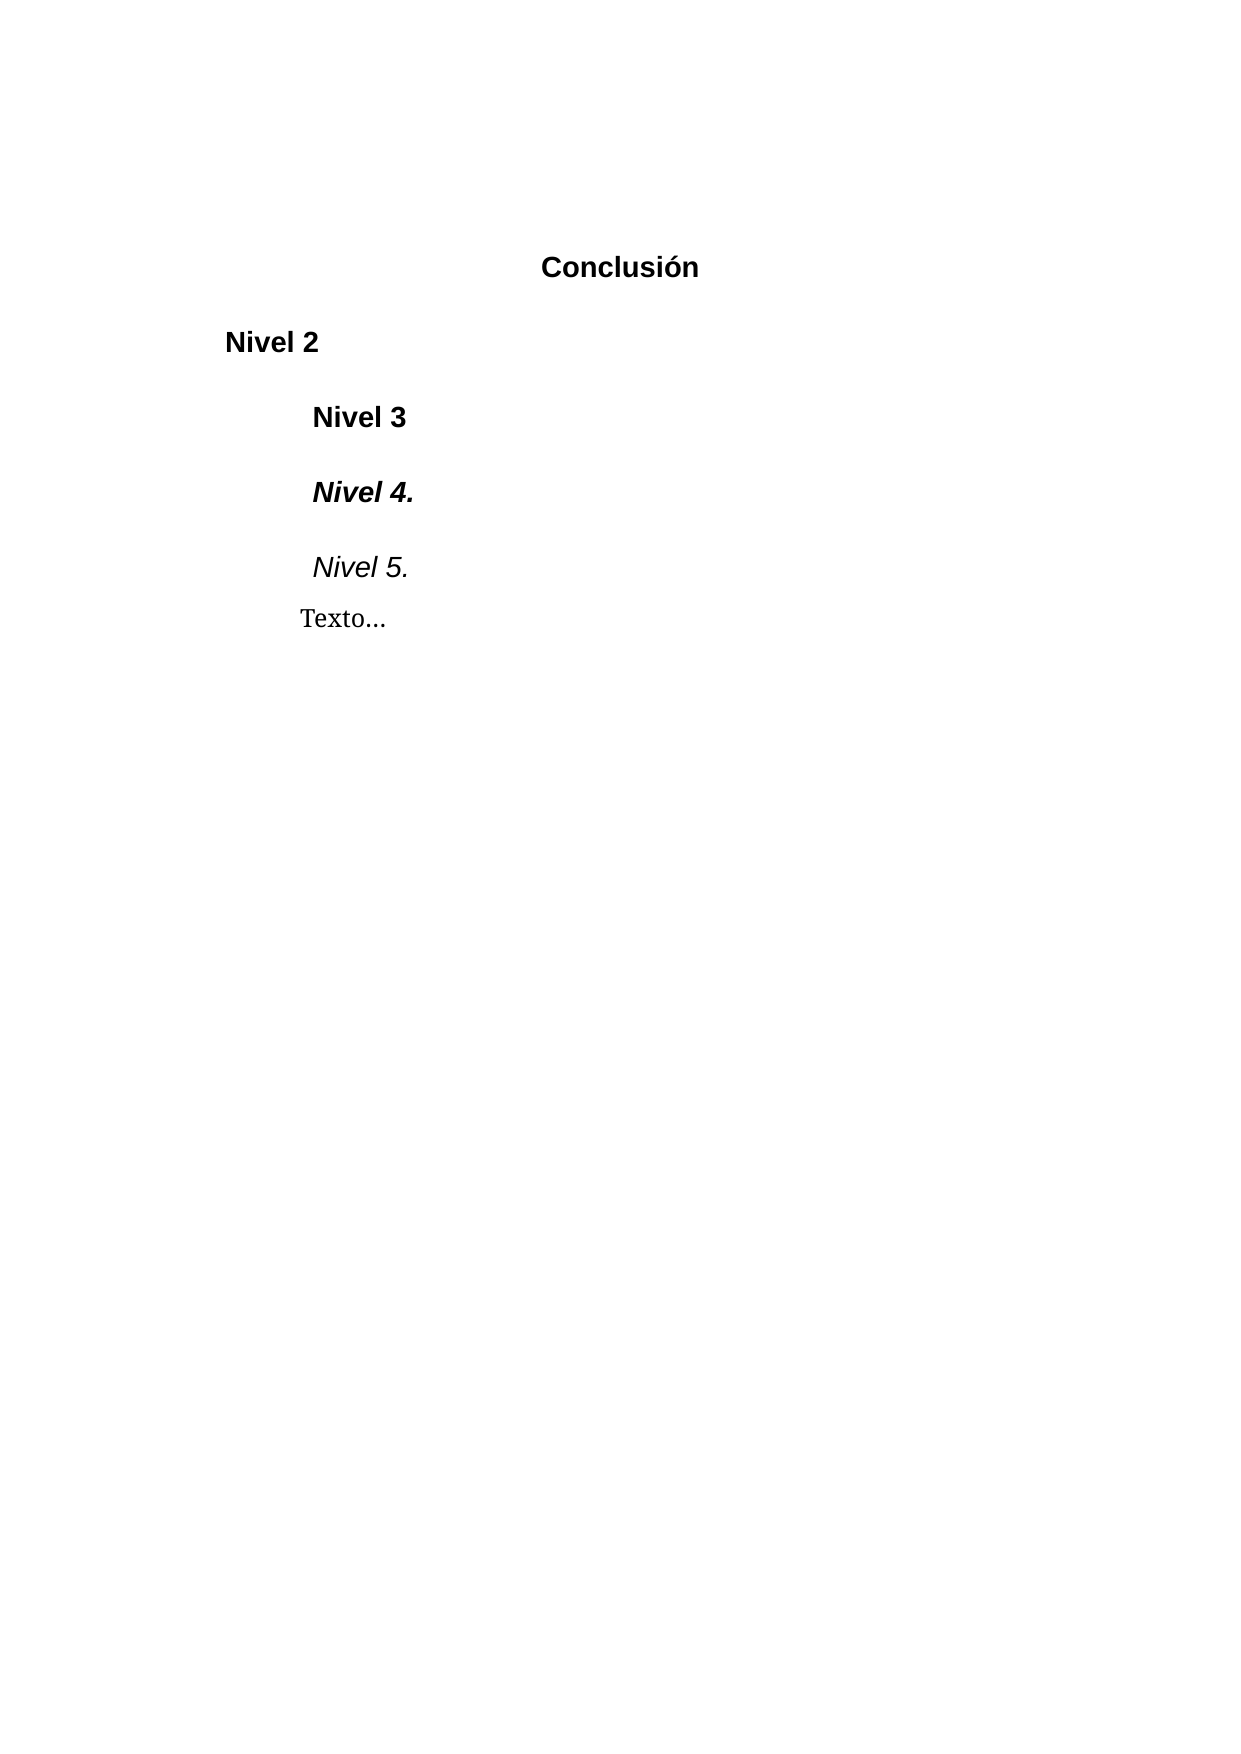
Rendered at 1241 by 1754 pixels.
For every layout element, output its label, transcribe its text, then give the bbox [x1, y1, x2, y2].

text Texto… [225, 601, 1015, 634]
text Nivel 3 [225, 400, 1015, 433]
text Conclusión [225, 250, 1015, 283]
text Nivel 2 [225, 325, 1015, 358]
text Nivel 5. [225, 550, 1015, 584]
text Nivel 4. [225, 475, 1015, 509]
